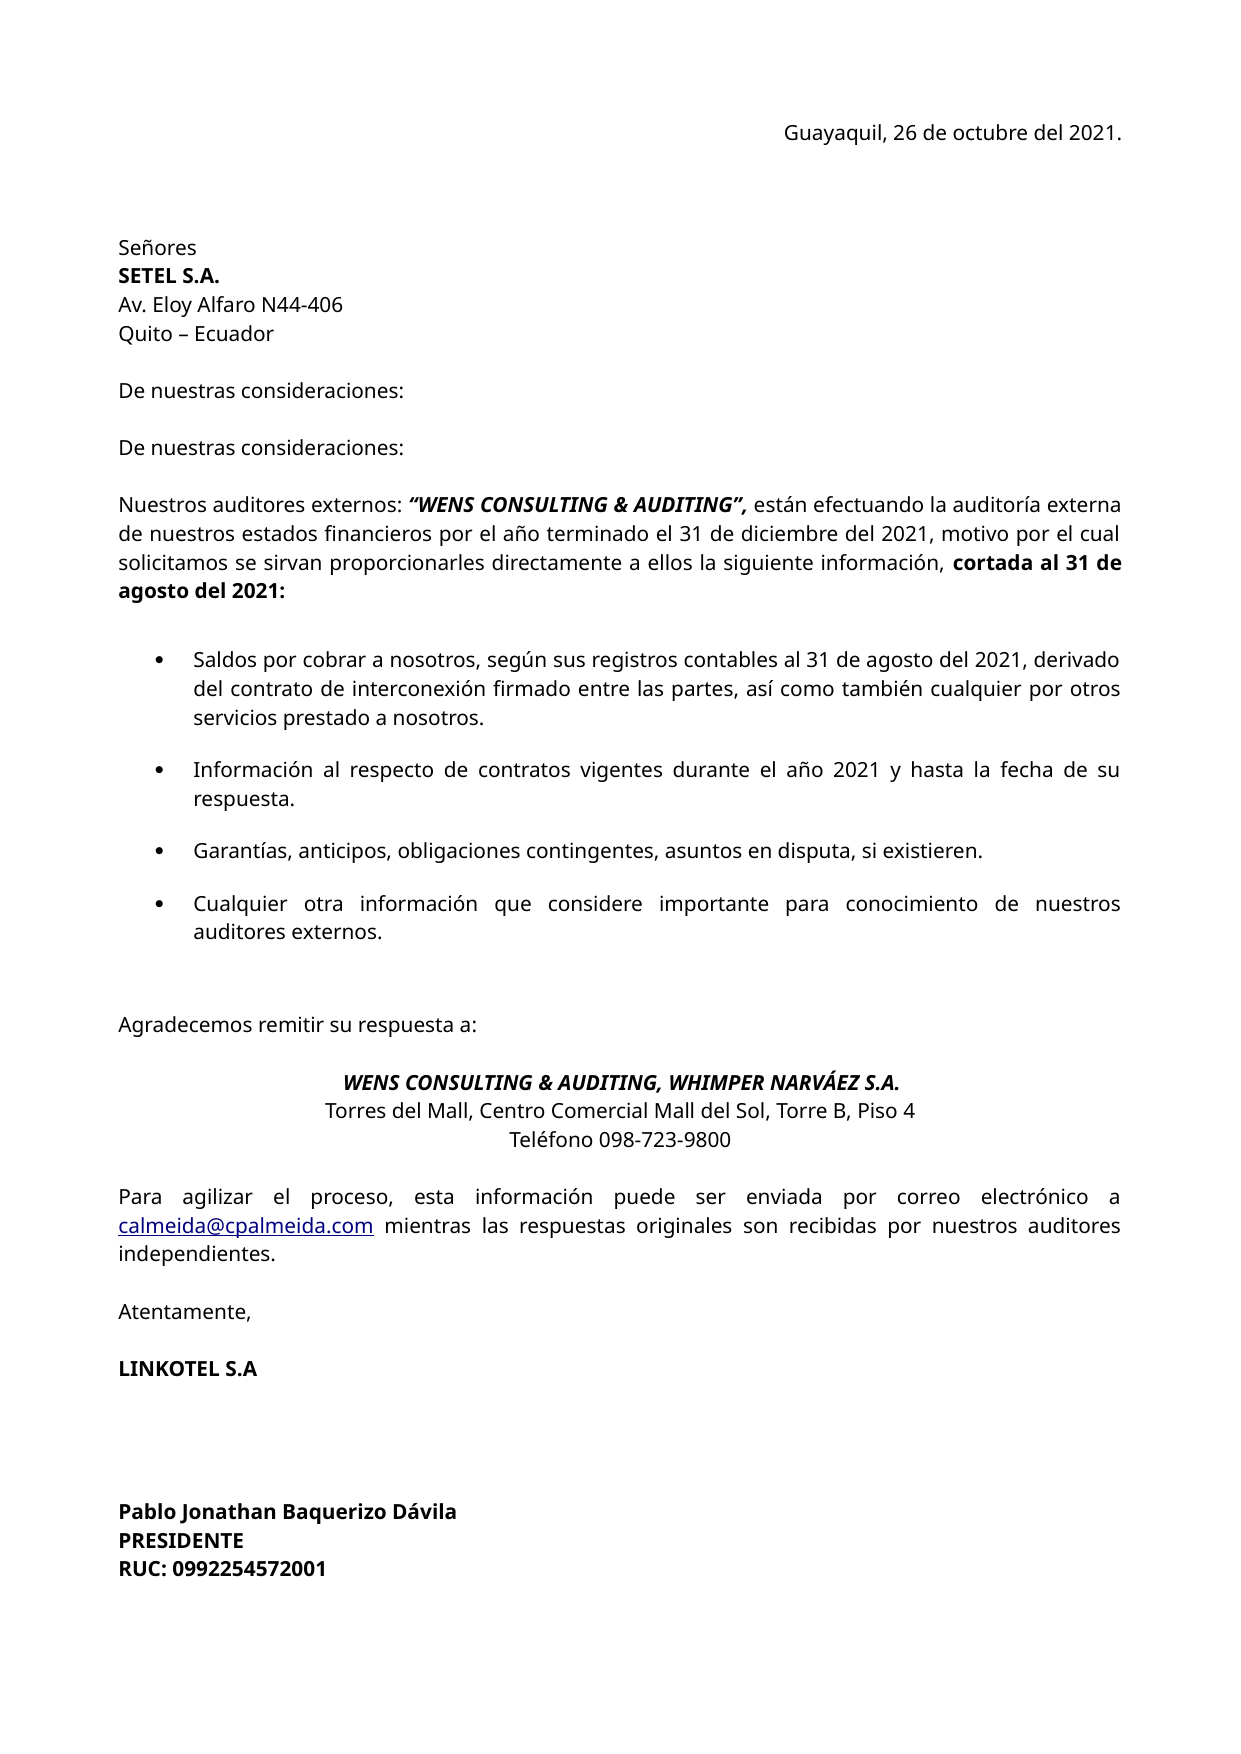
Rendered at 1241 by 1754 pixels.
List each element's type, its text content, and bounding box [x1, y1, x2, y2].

text De nuestras consideraciones: [118, 376, 1122, 404]
list Información al respecto de contratos vigentes durante el año 2021 y hasta la fecha de su respuesta. [156, 755, 1122, 812]
text PRESIDENTE [118, 1526, 1122, 1554]
text Av. Eloy Alfaro N44-406 [118, 290, 1122, 318]
text LINKOTEL S.A [118, 1354, 1122, 1382]
text Torres del Mall, Centro Comercial Mall del Sol, Torre B, Piso 4 [118, 1096, 1122, 1125]
text Agradecemos remitir su respuesta a: [118, 1010, 1122, 1039]
text WENS CONSULTING & AUDITING, WHIMPER NARVÁEZ S.A. [118, 1068, 1122, 1096]
list Cualquier otra información que considere importante para conocimiento de nuestros auditores externos. [156, 889, 1122, 946]
list Saldos por cobrar a nosotros, según sus registros contables al 31 de agosto del 2021, derivado del contrato de interconexión firmado entre las partes, así como también cualquier por otros servicios prestado a nosotros. [156, 646, 1122, 731]
text Para agilizar el proceso, esta información puede ser enviada por correo electrónico a calmeida@cpalmeida.com mientras las respuestas originales son recibidas por nuestros auditores independientes. [118, 1182, 1122, 1268]
text De nuestras consideraciones: [118, 433, 1122, 462]
text Guayaquil, 26 de octubre del 2021. [153, 118, 1122, 147]
text Quito – Ecuador [118, 319, 1122, 347]
list Garantías, anticipos, obligaciones contingentes, asuntos en disputa, si existieren. [156, 836, 1122, 865]
text Teléfono 098-723-9800 [118, 1125, 1122, 1153]
text RUC: 0992254572001 [118, 1554, 1122, 1583]
text Atentamente, [118, 1297, 1122, 1325]
text Señores [118, 233, 1122, 261]
text SETEL S.A. [118, 261, 1122, 290]
text Pablo Jonathan Baquerizo Dávila [118, 1497, 1122, 1526]
text Nuestros auditores externos: “WENS CONSULTING & AUDITING”, están efectuando la auditoría externa de nuestros estados financieros por el año terminado el 31 de diciembre del 2021, motivo por el cual solicitamos se sirvan proporcionarles directamente a ellos la siguiente información, cortada al 31 de agosto del 2021: [118, 491, 1122, 605]
